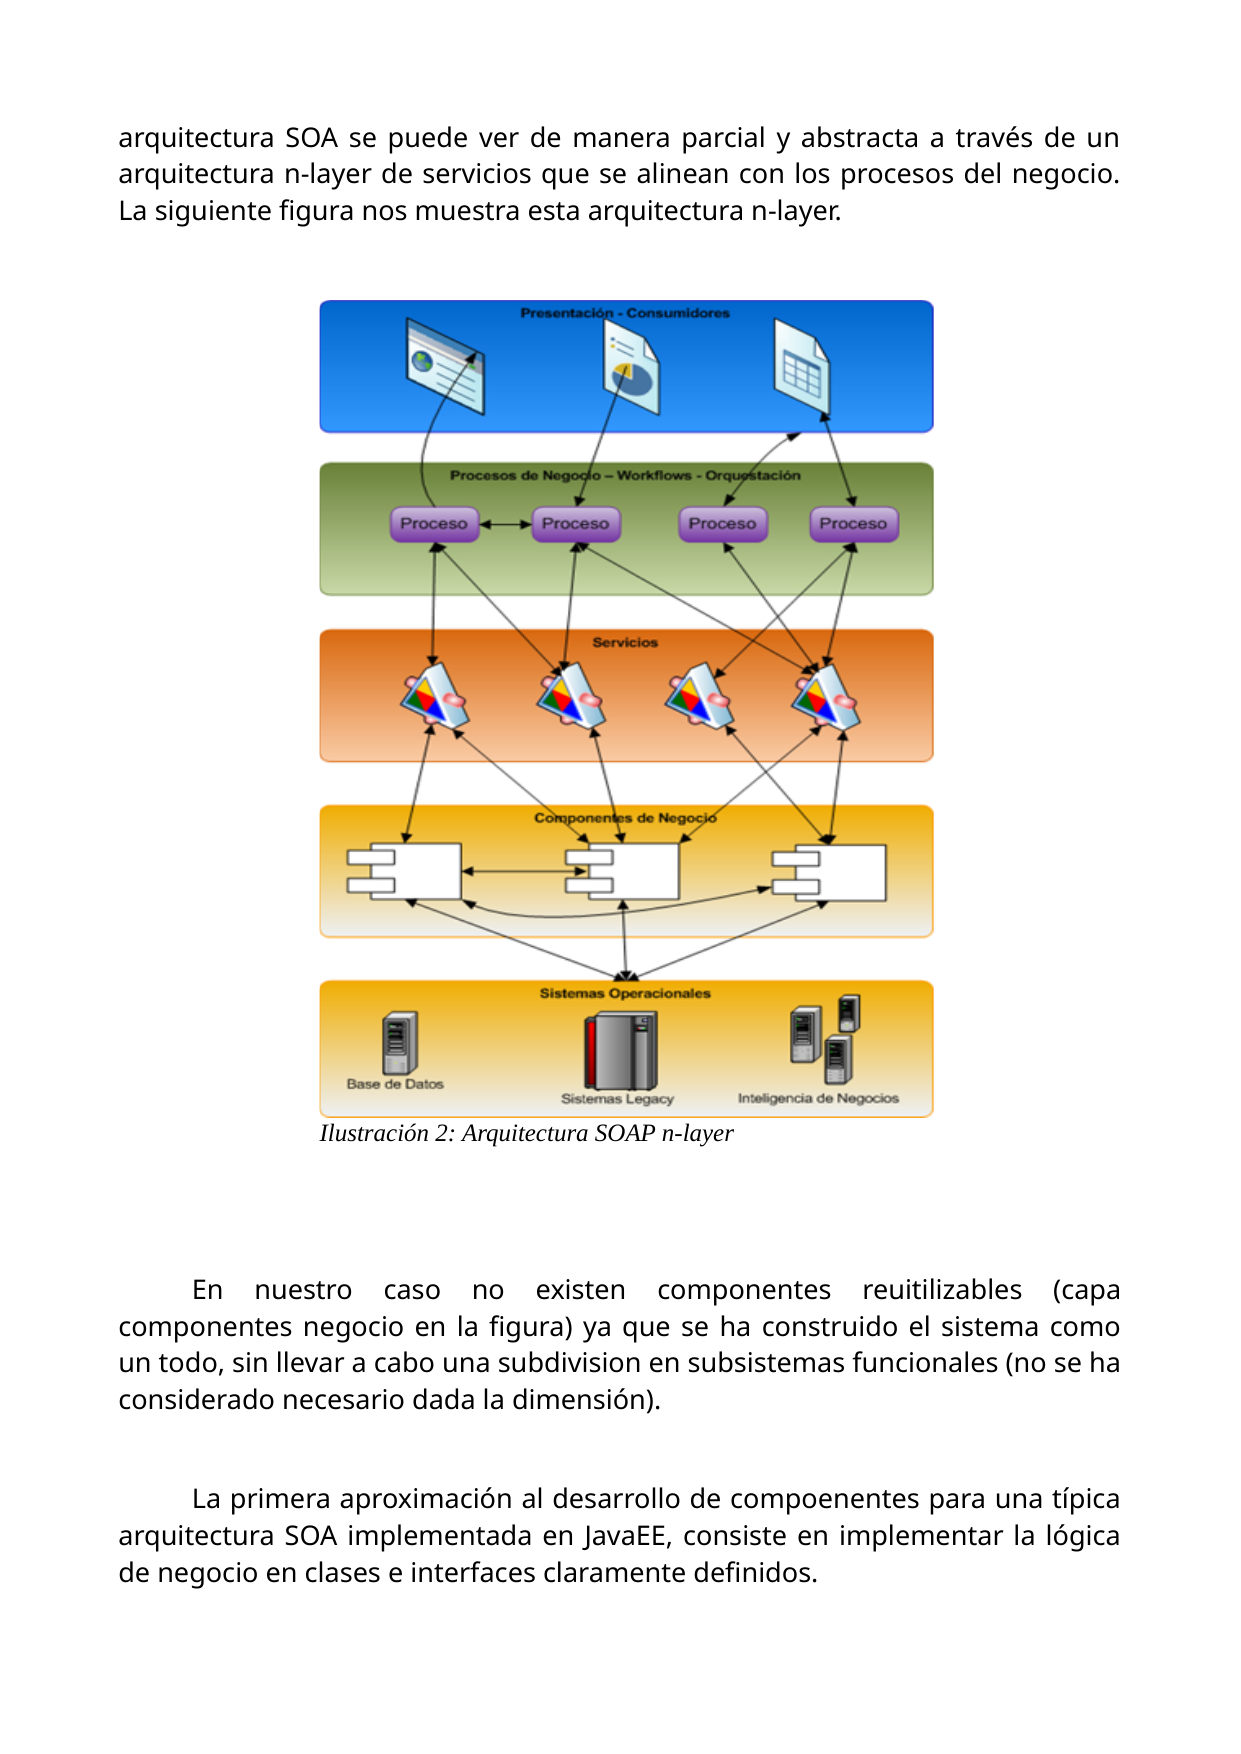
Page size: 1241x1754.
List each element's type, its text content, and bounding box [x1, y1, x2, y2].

text La primera aproximación al desarrollo de compoenentes para una típica arquitectura SOA implementada en JavaEE, consiste en implementar la lógica de negocio en clases e interfaces claramente definidos. [118, 1479, 1122, 1590]
text En nuestro caso no existen componentes reuitilizables (capa componentes negocio en la figura) ya que se ha construido el sistema como un todo, sin llevar a cabo una subdivision en subsistemas funcionales (no se ha considerado necesario dada la dimensión). [118, 1270, 1122, 1418]
picture [319, 300, 934, 1118]
text Ilustración 2: Arquitectura SOAP n-layer [319, 1118, 933, 1146]
text arquitectura SOA se puede ver de manera parcial y abstracta a través de un arquitectura n-layer de servicios que se alinean con los procesos del negocio. La siguiente figura nos muestra esta arquitectura n-layer. [118, 118, 1122, 229]
